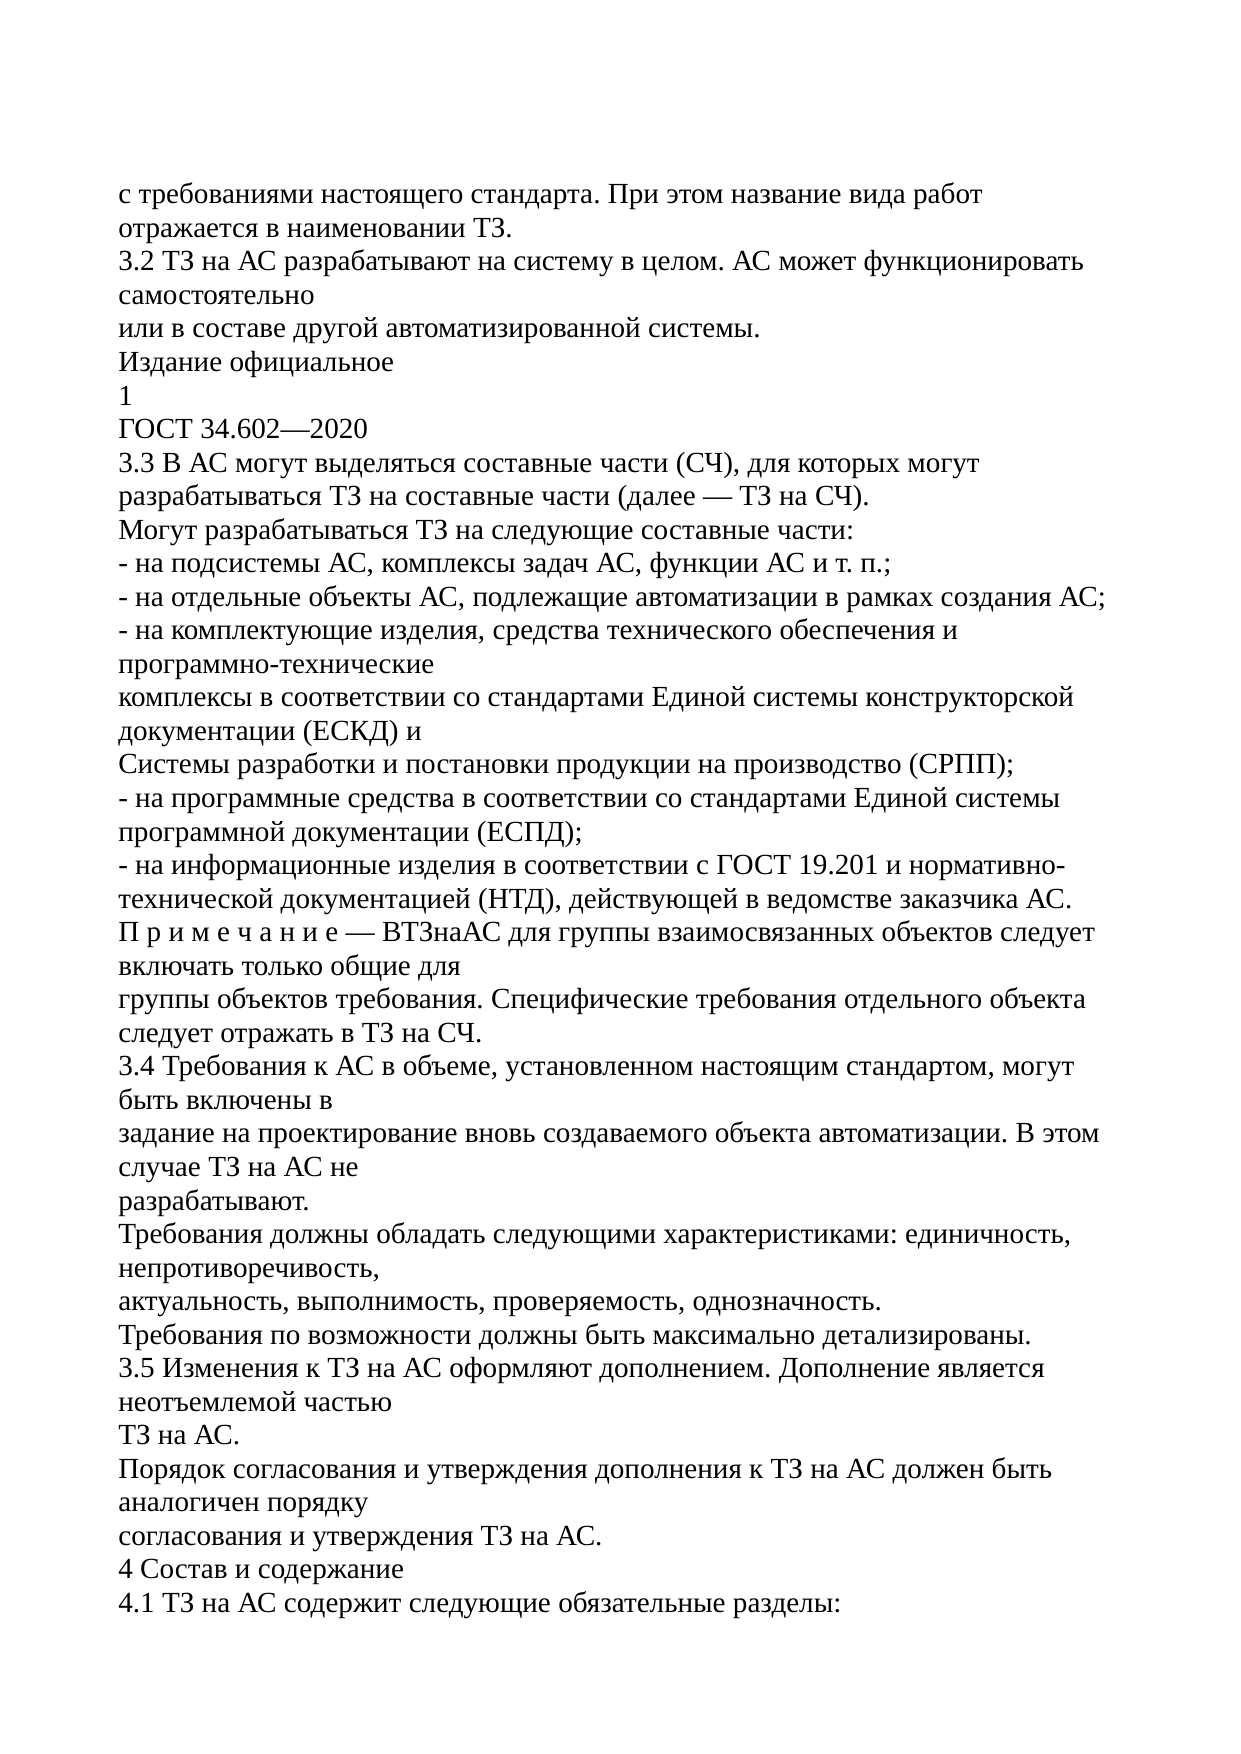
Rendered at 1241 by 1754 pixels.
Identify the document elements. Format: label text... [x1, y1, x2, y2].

text Могут разрабатываться ТЗ на следующие составные части: [118, 512, 1122, 545]
text 4.1 ТЗ на АС содержит следующие обязательные разделы: [118, 1585, 1122, 1619]
text или в составе другой автоматизированной системы. [118, 311, 1122, 344]
text - на комплектующие изделия, средства технического обеспечения и программно-технические [118, 612, 1122, 679]
text ТЗ на АС. [118, 1417, 1122, 1451]
text - на информационные изделия в соответствии с ГОСТ 19.201 и нормативно-технической документацией (НТД), действующей в ведомстве заказчика АС. [118, 847, 1122, 914]
text 3.3 В АС могут выделяться составные части (СЧ), для которых могут разрабатываться ТЗ на составные части (далее — ТЗ на СЧ). [118, 445, 1122, 512]
text 3.2 ТЗ на АС разрабатывают на систему в целом. АС может функционировать самостоятельно [118, 243, 1122, 311]
text Издание официальное [118, 344, 1122, 378]
text группы объектов требования. Специфические требования отдельного объекта следует отражать в ТЗ на СЧ. [118, 981, 1122, 1048]
text Требования должны обладать следующими характеристиками: единичность, непротиворечивость, [118, 1216, 1122, 1283]
text Порядок согласования и утверждения дополнения к ТЗ на АС должен быть аналогичен порядку [118, 1451, 1122, 1518]
text Требования по возможности должны быть максимально детализированы. [118, 1317, 1122, 1350]
text комплексы в соответствии со стандартами Единой системы конструкторской документации (ЕСКД) и [118, 679, 1122, 747]
text - на отдельные объекты АС, подлежащие автоматизации в рамках создания АС; [118, 579, 1122, 612]
text Системы разработки и постановки продукции на производство (СРПП); [118, 747, 1122, 780]
text разрабатывают. [118, 1183, 1122, 1216]
text - на подсистемы АС, комплексы задач АС, функции АС и т. п.; [118, 545, 1122, 579]
text ГОСТ 34.602—2020 [118, 411, 1122, 445]
text с требованиями настоящего стандарта. При этом название вида работ отражается в наименовании ТЗ. [118, 176, 1122, 243]
text согласования и утверждения ТЗ на АС. [118, 1518, 1122, 1552]
text актуальность, выполнимость, проверяемость, однозначность. [118, 1283, 1122, 1317]
text 1 [118, 378, 1122, 411]
text задание на проектирование вновь создаваемого объекта автоматизации. В этом случае ТЗ на АС не [118, 1116, 1122, 1183]
text 3.4 Требования к АС в объеме, установленном настоящим стандартом, могут быть включены в [118, 1048, 1122, 1116]
text - на программные средства в соответствии со стандартами Единой системы программной документации (ЕСПД); [118, 780, 1122, 847]
text П р и м е ч а н и е — ВТЗнаАС для группы взаимосвязанных объектов следует включать только общие для [118, 914, 1122, 981]
text 3.5 Изменения к ТЗ на АС оформляют дополнением. Дополнение является неотъемлемой частью [118, 1350, 1122, 1417]
text 4 Состав и содержание [118, 1552, 1122, 1585]
